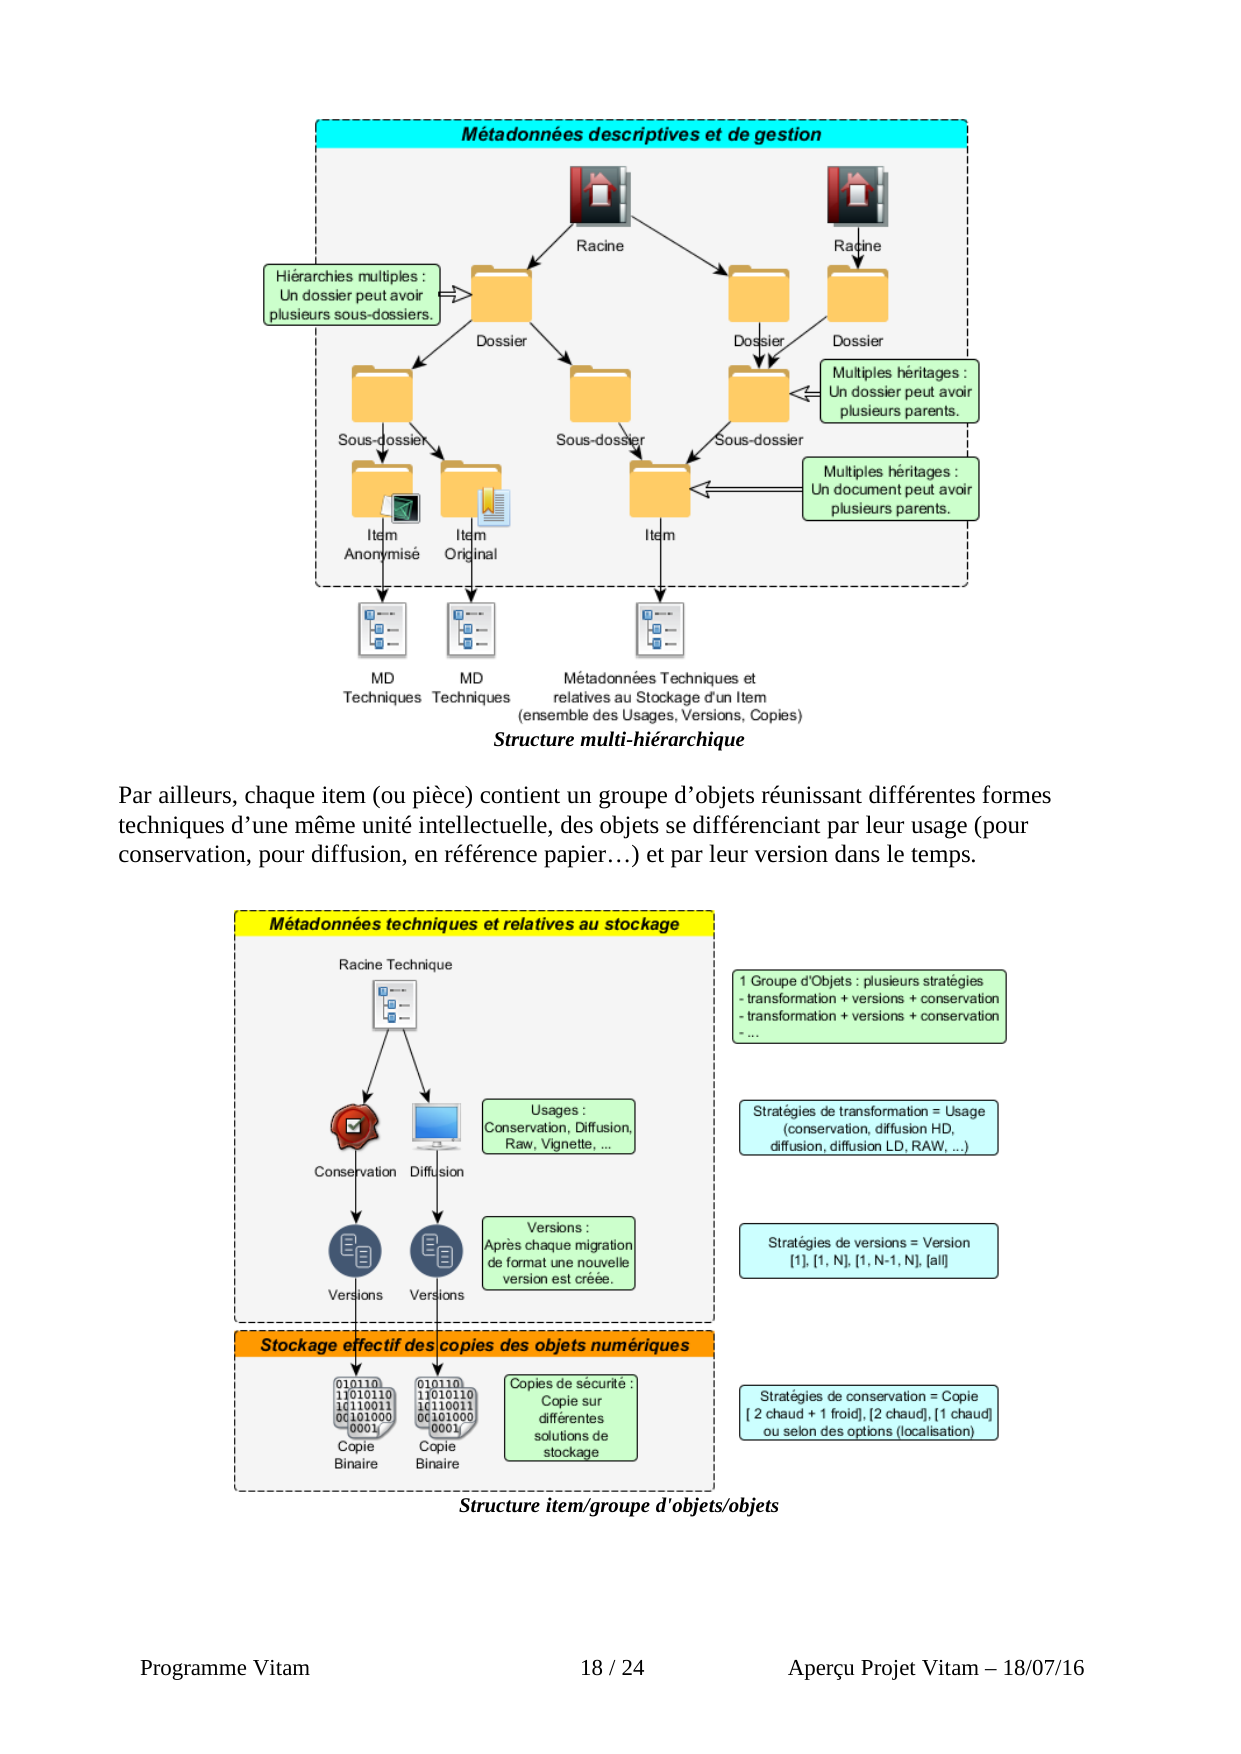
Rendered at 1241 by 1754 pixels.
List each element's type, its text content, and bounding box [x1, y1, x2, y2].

text Par ailleurs, chaque item (ou pièce) contient un groupe d’objets réunissant différentes formes techniques d’une même unité intellectuelle, des objets se différenciant par leur usage (pour conservation, pour diffusion, en référence papier…) et par leur version dans le temps. [118, 780, 1122, 868]
text Structure item/groupe d'objets/objets [220, 909, 1020, 1517]
text Structure multi-hiérarchique [251, 131, 989, 751]
picture [262, 118, 981, 728]
picture [233, 909, 1008, 1493]
